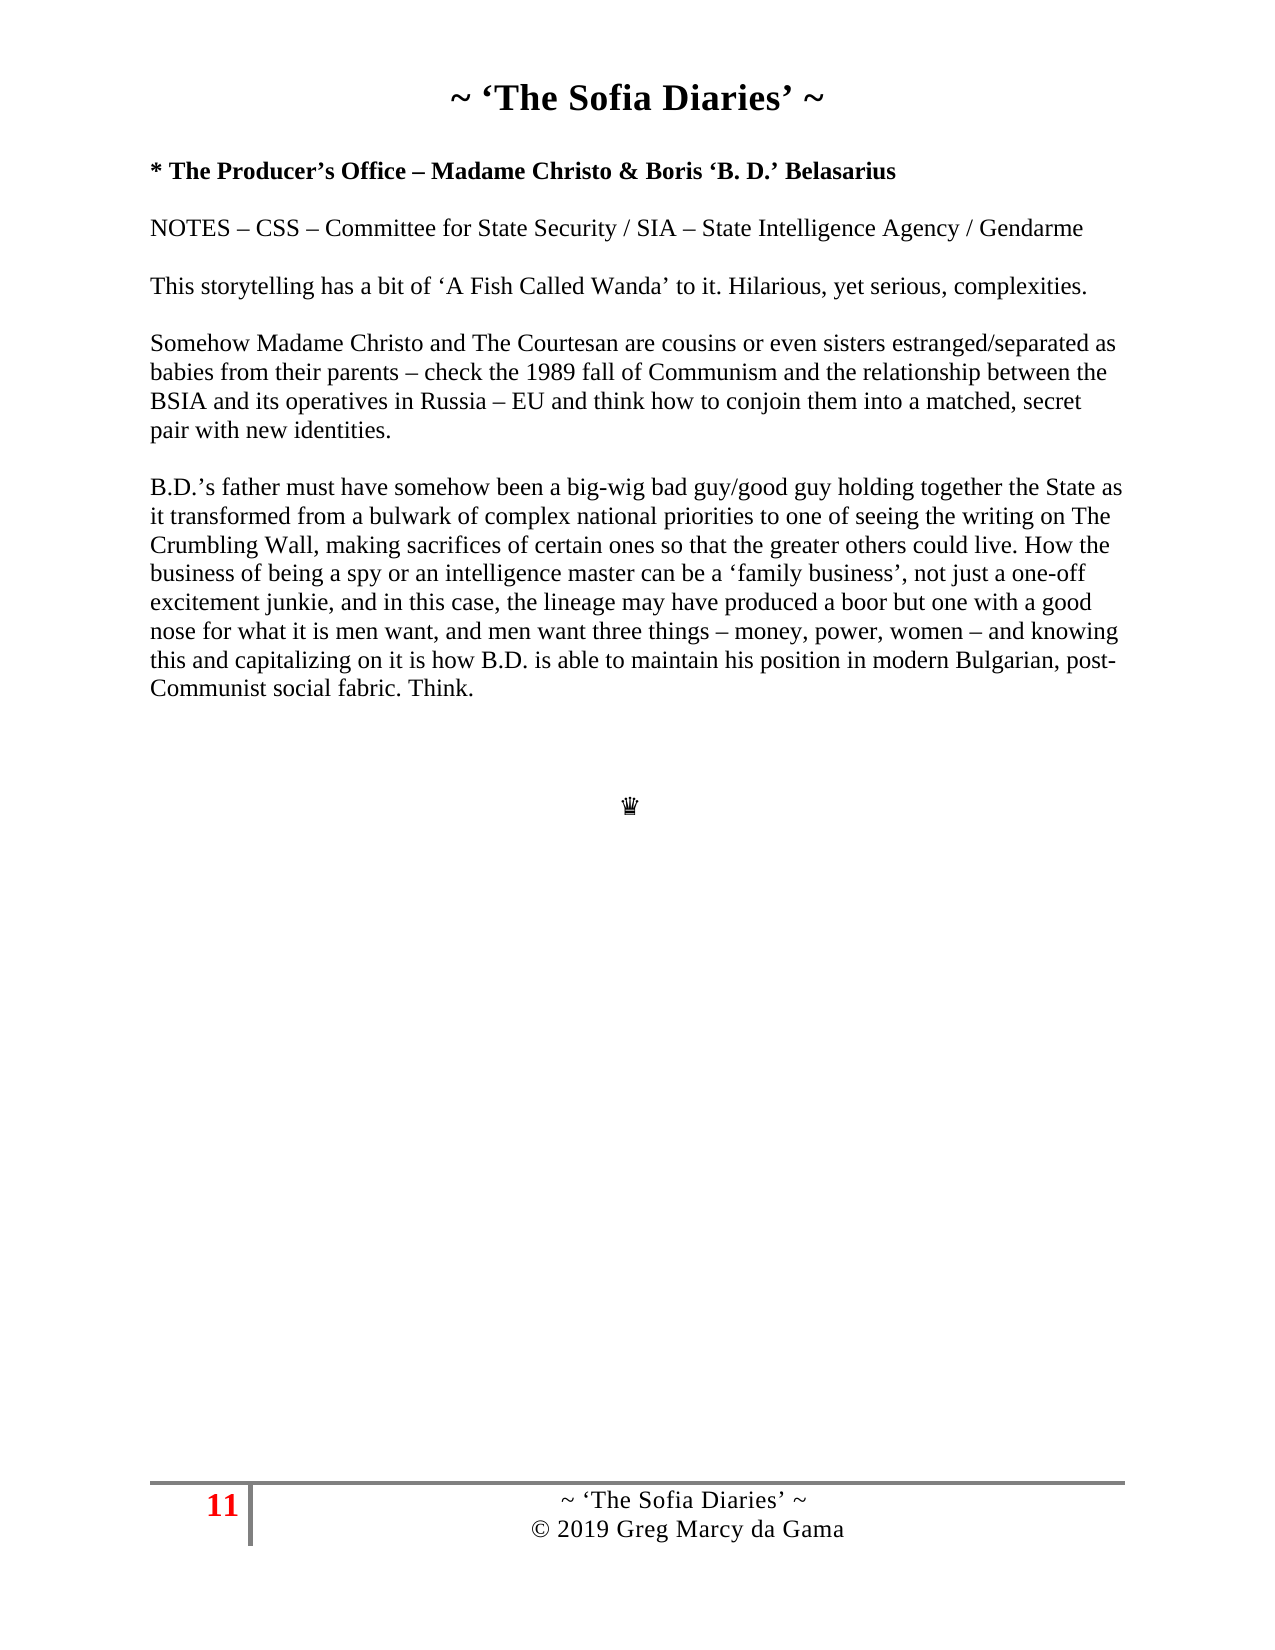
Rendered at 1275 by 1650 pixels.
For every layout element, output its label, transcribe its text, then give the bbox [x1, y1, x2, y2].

text * The Producer’s Office – Madame Christo & Boris ‘B. D.’ Belasarius NOTES – CSS – Committee for State Security / SIA – State Intelligence Agency / Gendarme This storytelling has a bit of ‘A Fish Called Wanda’ to it. Hilarious, yet serious, complexities. Somehow Madame Christo and The Courtesan are cousins or even sisters estranged/separated as babies from their parents – check the 1989 fall of Communism and the relationship between the BSIA and its operatives in Russia – EU and think how to conjoin them into a matched, secret pair with new identities. B.D.’s father must have somehow been a big-wig bad guy/good guy holding together the State as it transformed from a bulwark of complex national priorities to one of seeing the writing on The Crumbling Wall, making sacrifices of certain ones so that the greater others could live. How the business of being a spy or an intelligence master can be a ‘family business’, not just a one-off excitement junkie, and in this case, the lineage may have produced a boor but one with a good nose for what it is men want, and men want three things – money, power, women – and knowing this and capitalizing on it is how B.D. is able to maintain his position in modern Bulgarian, post-Communist social fabric. Think. ♛ [150, 156, 1125, 909]
